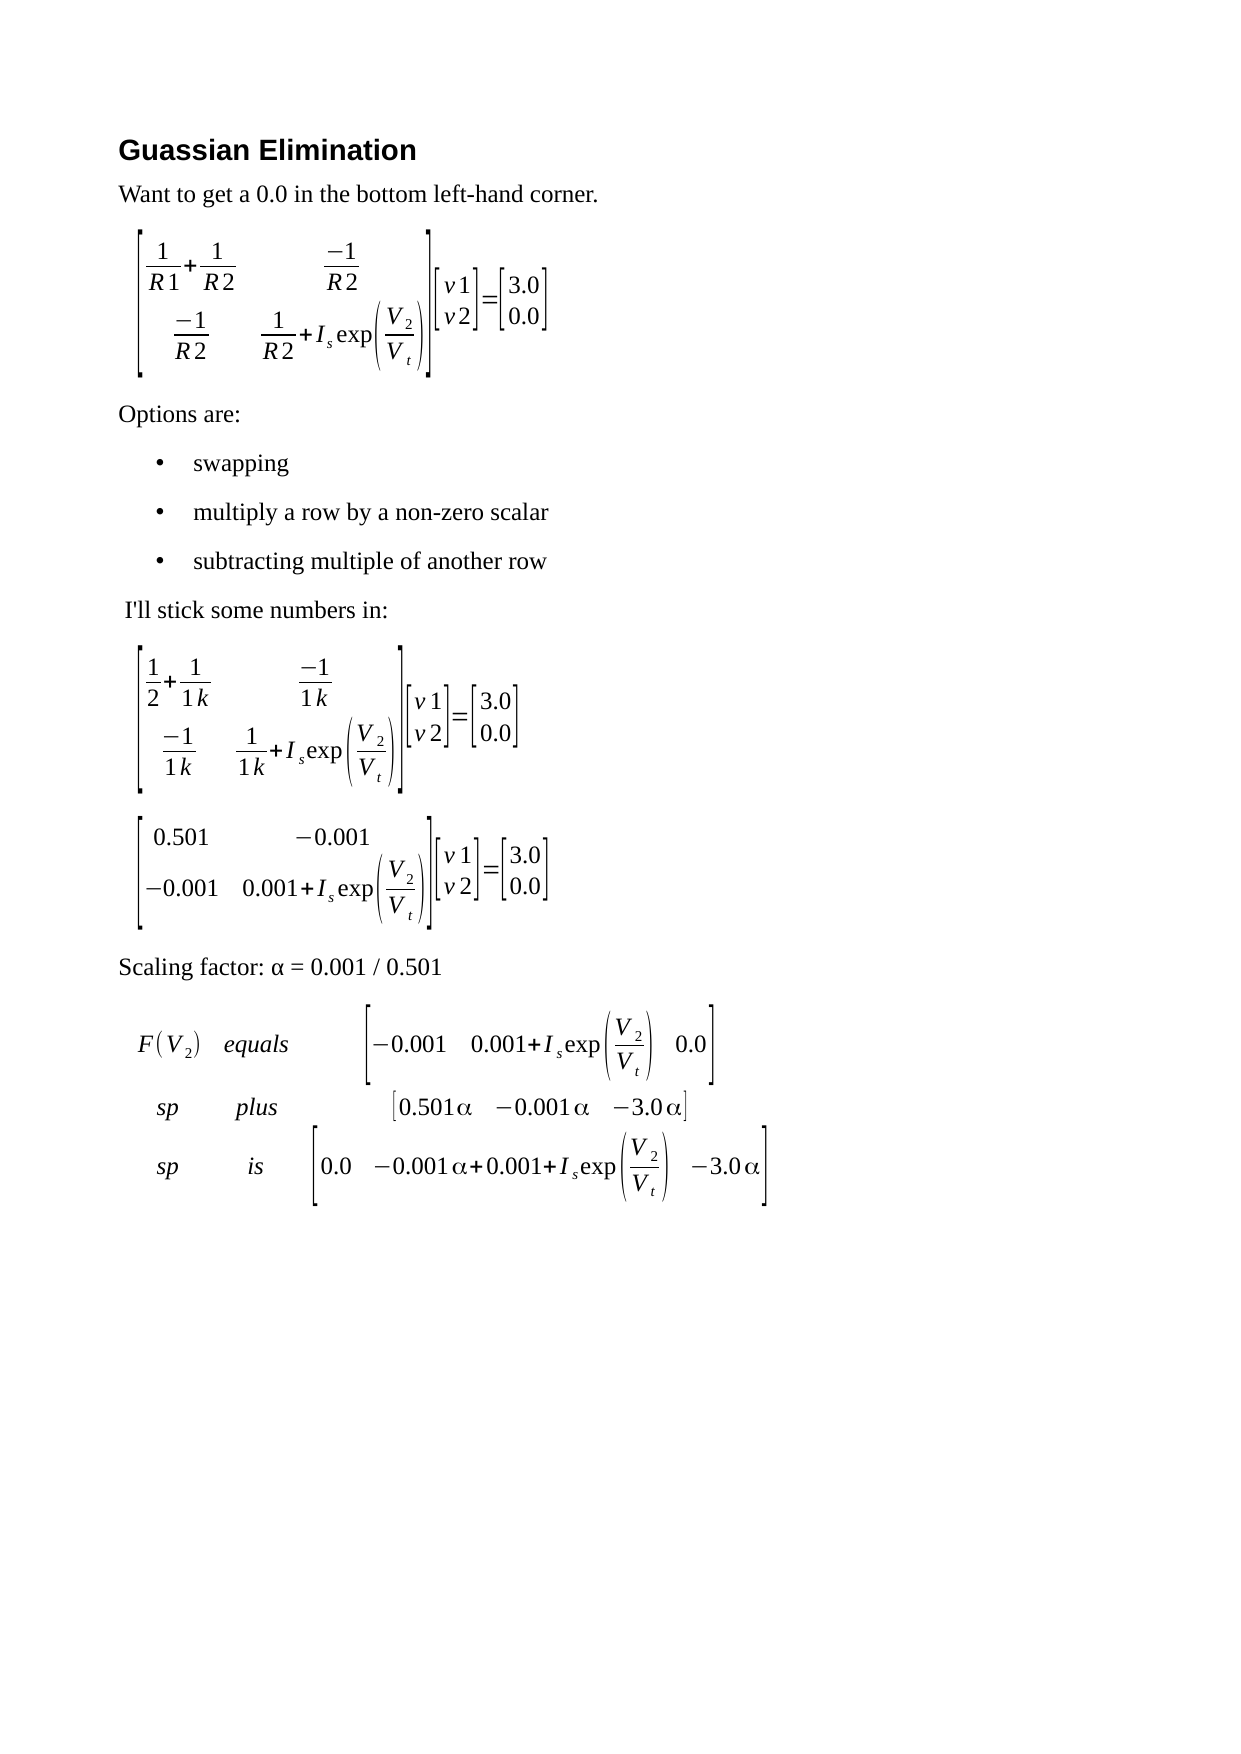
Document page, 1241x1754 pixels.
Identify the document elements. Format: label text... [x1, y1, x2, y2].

text Want to get a 0.0 in the bottom left-hand corner. [118, 179, 1122, 208]
text Scaling factor: α = 0.001 / 0.501 [118, 952, 1122, 981]
list swapping [156, 448, 1122, 477]
text Options are: [118, 399, 1122, 428]
text I'll stick some numbers in: [118, 595, 1122, 624]
list subtracting multiple of another row [156, 546, 1122, 575]
list multiply a row by a non-zero scalar [156, 497, 1122, 526]
subtitle Guassian Elimination [118, 133, 1122, 166]
